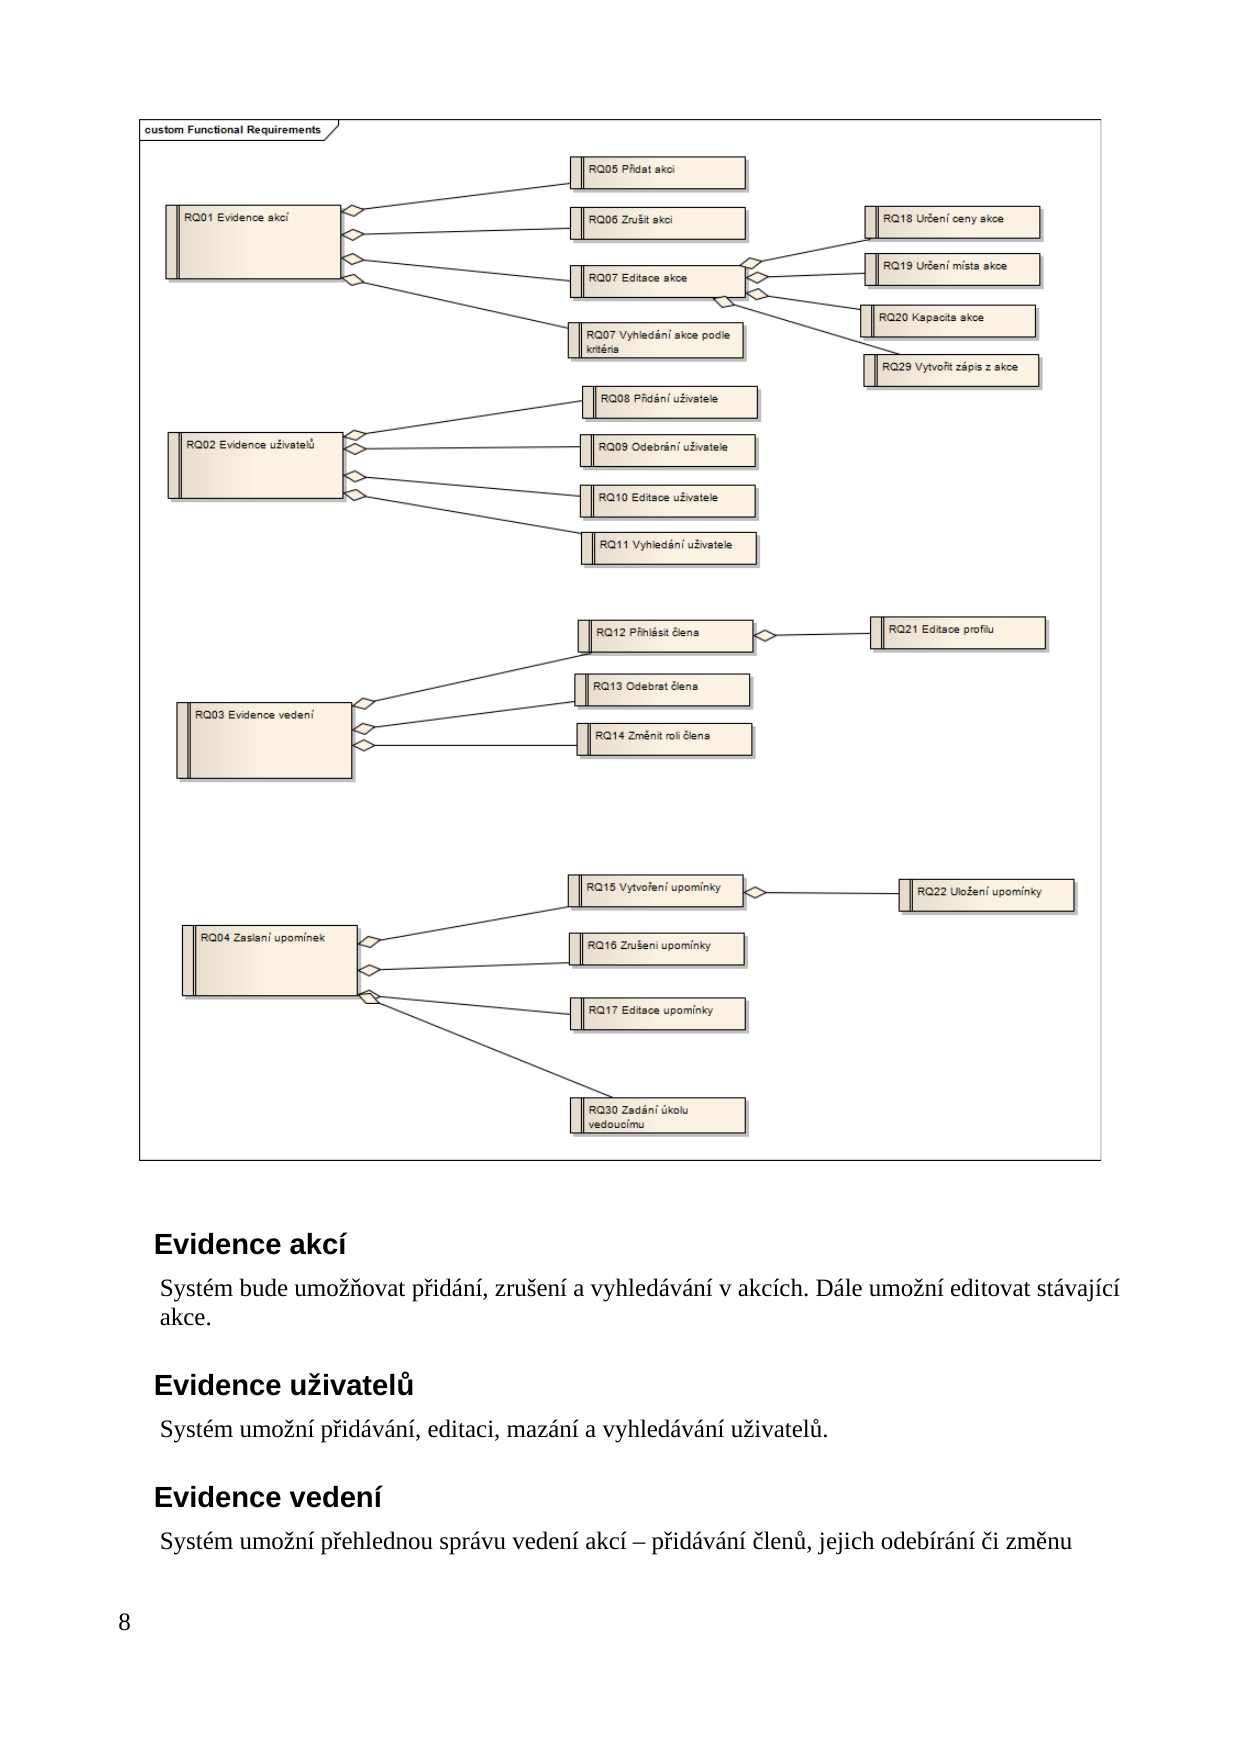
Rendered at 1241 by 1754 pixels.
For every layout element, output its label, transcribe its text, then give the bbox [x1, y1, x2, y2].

text Systém umožní přidávání, editaci, mazání a vyhledávání uživatelů. [159, 1414, 1122, 1443]
picture [138, 118, 1102, 1161]
text Systém umožní přehlednou správu vedení akcí – přidávání členů, jejich odebírání či změnu [159, 1526, 1122, 1555]
subtitle Evidence akcí [153, 1227, 1122, 1261]
text Systém bude umožňovat přidání, zrušení a vyhledávání v akcích. Dále umožní editovat stávající akce. [159, 1273, 1122, 1331]
subtitle Evidence vedení [153, 1480, 1122, 1514]
subtitle Evidence uživatelů [153, 1368, 1122, 1402]
